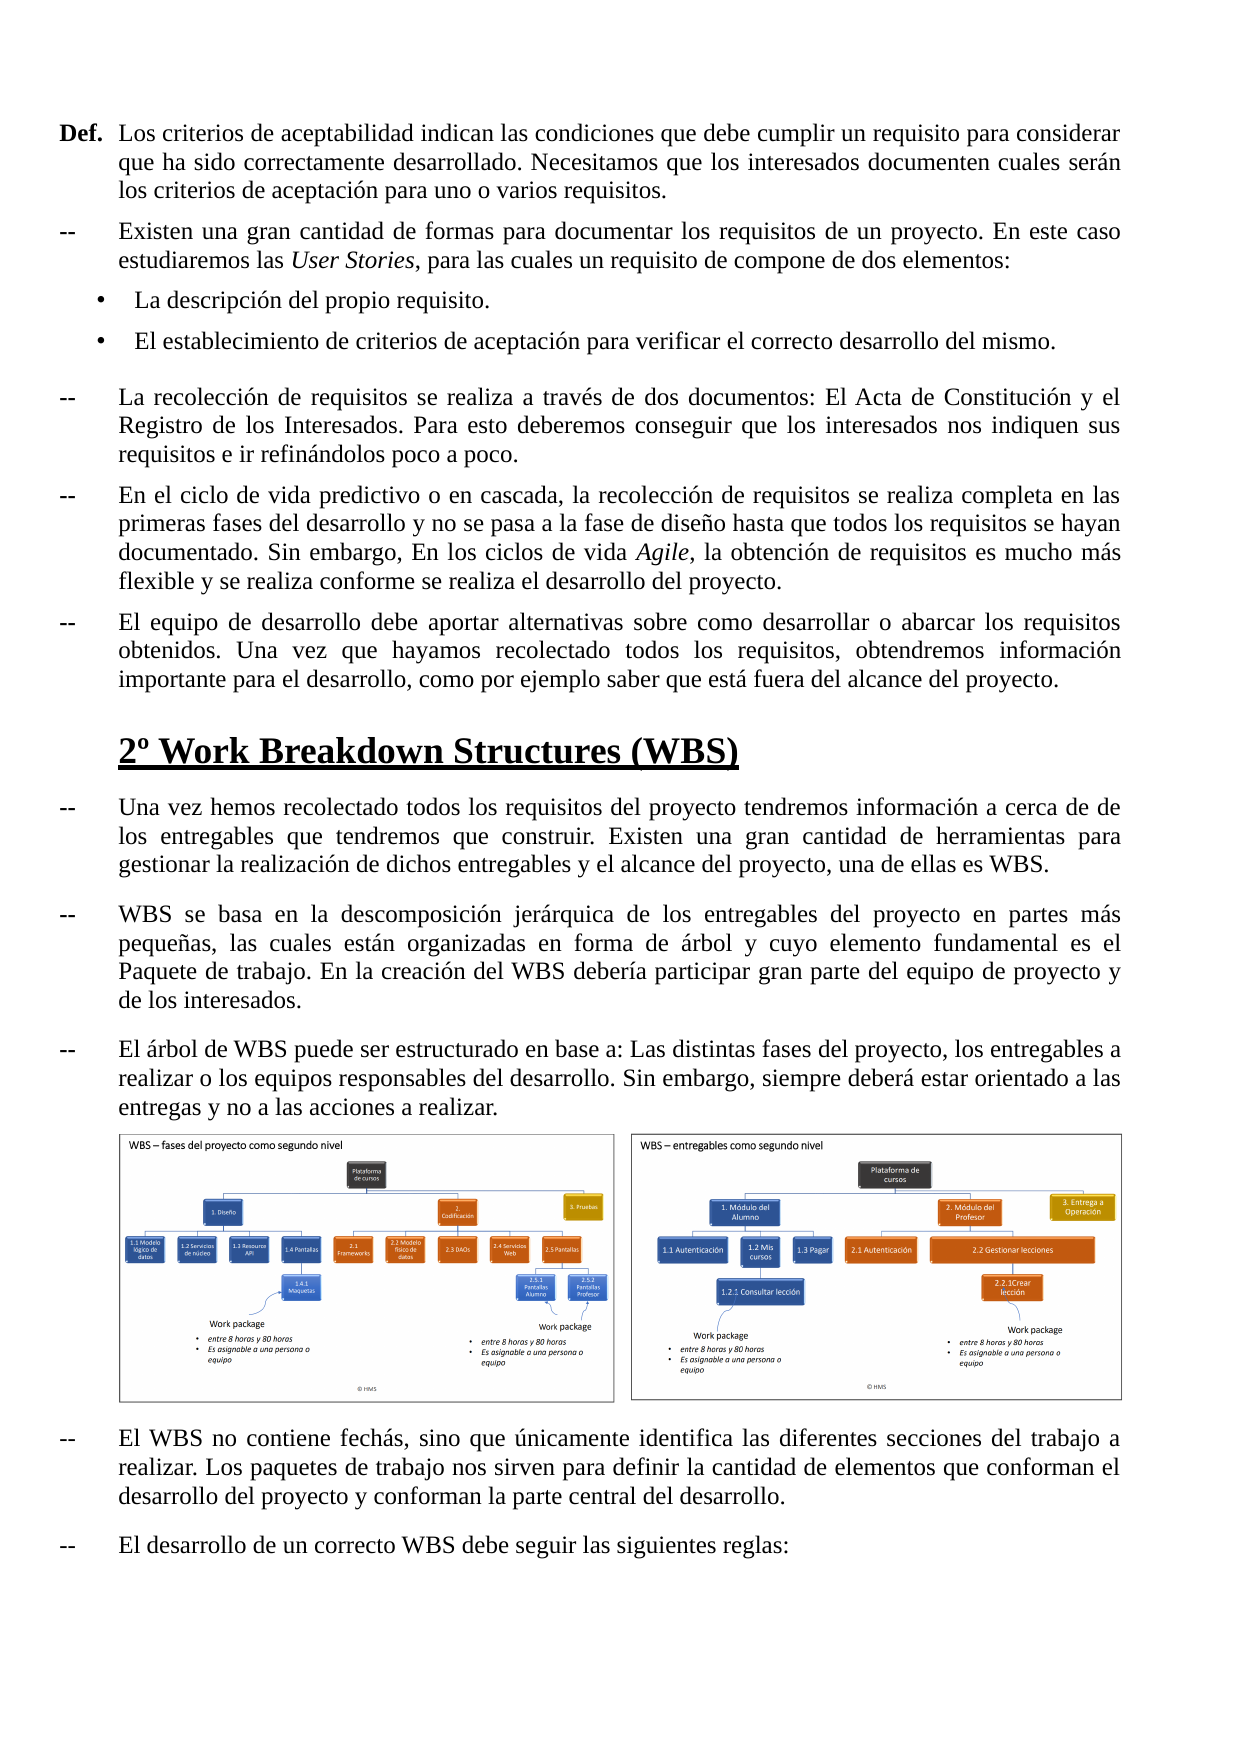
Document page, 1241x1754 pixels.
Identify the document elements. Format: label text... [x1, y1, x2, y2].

text -- Existen una gran cantidad de formas para documentar los requisitos de un proyecto. En este caso estudiaremos las User Stories, para las cuales un requisito de compone de dos elementos: [59, 216, 1122, 274]
text 2º Work Breakdown Structures (WBS) [118, 728, 1122, 771]
text -- WBS se basa en la descomposición jerárquica de los entregables del proyecto en partes más pequeñas, las cuales están organizadas en forma de árbol y cuyo elemento fundamental es el Paquete de trabajo. En la creación del WBS debería participar gran parte del equipo de proyecto y de los interesados. [59, 899, 1122, 1014]
text -- El árbol de WBS puede ser estructurado en base a: Las distintas fases del proyecto, los entregables a realizar o los equipos responsables del desarrollo. Sin embargo, siempre deberá estar orientado a las entregas y no a las acciones a realizar. [59, 1034, 1122, 1121]
text -- En el ciclo de vida predictivo o en cascada, la recolección de requisitos se realiza completa en las primeras fases del desarrollo y no se pasa a la fase de diseño hasta que todos los requisitos se hayan documentado. Sin embargo, En los ciclos de vida Agile, la obtención de requisitos es mucho más flexible y se realiza conforme se realiza el desarrollo del proyecto. [59, 480, 1122, 595]
list El establecimiento de criterios de aceptación para verificar el correcto desarrollo del mismo. [97, 326, 1122, 355]
picture [118, 1134, 615, 1403]
text -- Una vez hemos recolectado todos los requisitos del proyecto tendremos información a cerca de de los entregables que tendremos que construir. Existen una gran cantidad de herramientas para gestionar la realización de dichos entregables y el alcance del proyecto, una de ellas es WBS. [59, 792, 1122, 878]
text -- El desarrollo de un correcto WBS debe seguir las siguientes reglas: [59, 1530, 1122, 1559]
text Def. Los criterios de aceptabilidad indican las condiciones que debe cumplir un requisito para considerar que ha sido correctamente desarrollado. Necesitamos que los interesados documenten cuales serán los criterios de aceptación para uno o varios requisitos. [59, 118, 1122, 204]
text -- La recolección de requisitos se realiza a través de dos documentos: El Acta de Constitución y el Registro de los Interesados. Para esto deberemos conseguir que los interesados nos indiquen sus requisitos e ir refinándolos poco a poco. [59, 382, 1122, 468]
text -- El WBS no contiene fechás, sino que únicamente identifica las diferentes secciones del trabajo a realizar. Los paquetes de trabajo nos sirven para definir la cantidad de elementos que conforman el desarrollo del proyecto y conforman la parte central del desarrollo. [59, 1141, 1122, 1509]
list La descripción del propio requisito. [97, 286, 1122, 314]
picture [631, 1133, 1123, 1401]
text -- El equipo de desarrollo debe aportar alternativas sobre como desarrollar o abarcar los requisitos obtenidos. Una vez que hayamos recolectado todos los requisitos, obtendremos información importante para el desarrollo, como por ejemplo saber que está fuera del alcance del proyecto. [59, 607, 1122, 693]
